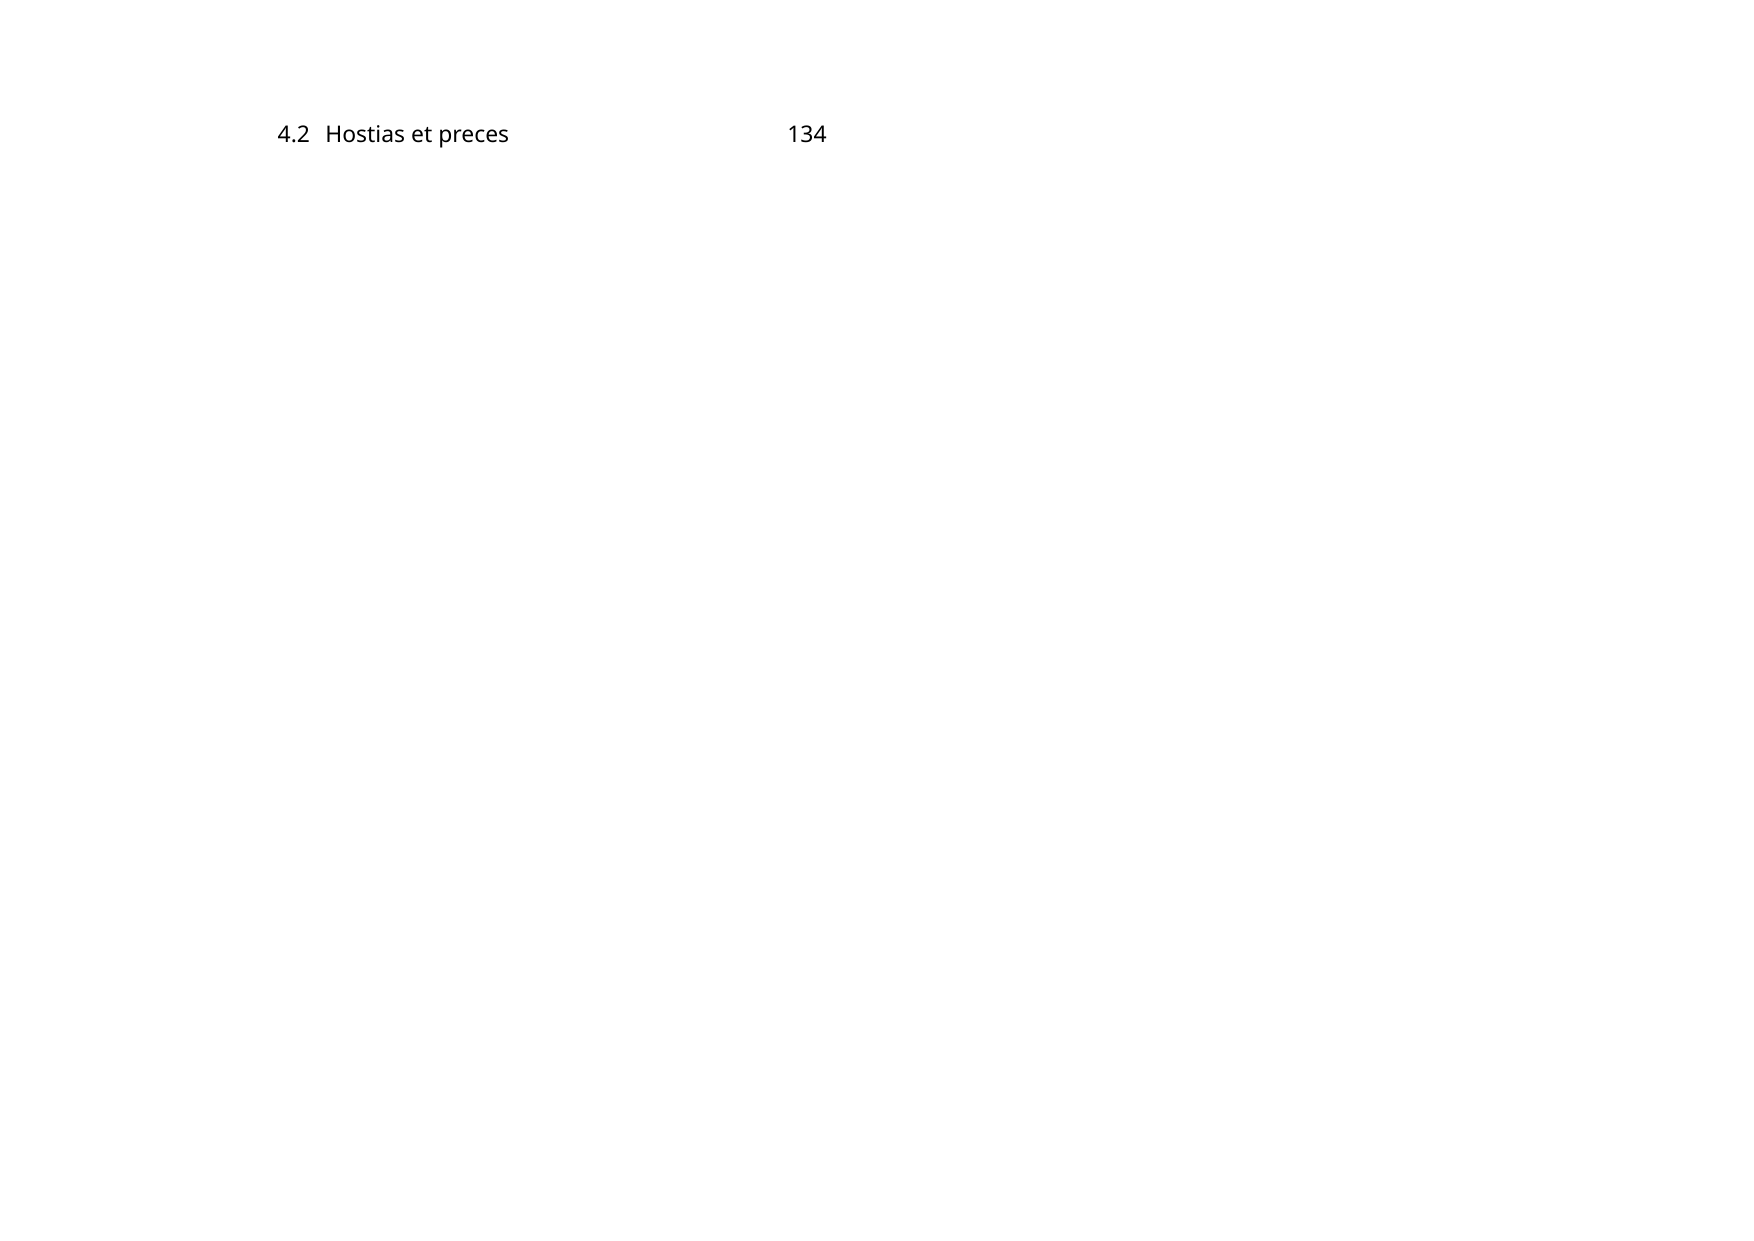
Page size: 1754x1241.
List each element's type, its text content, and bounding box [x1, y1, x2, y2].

text 4.2 Hostias et preces 134 [236, 118, 1636, 149]
